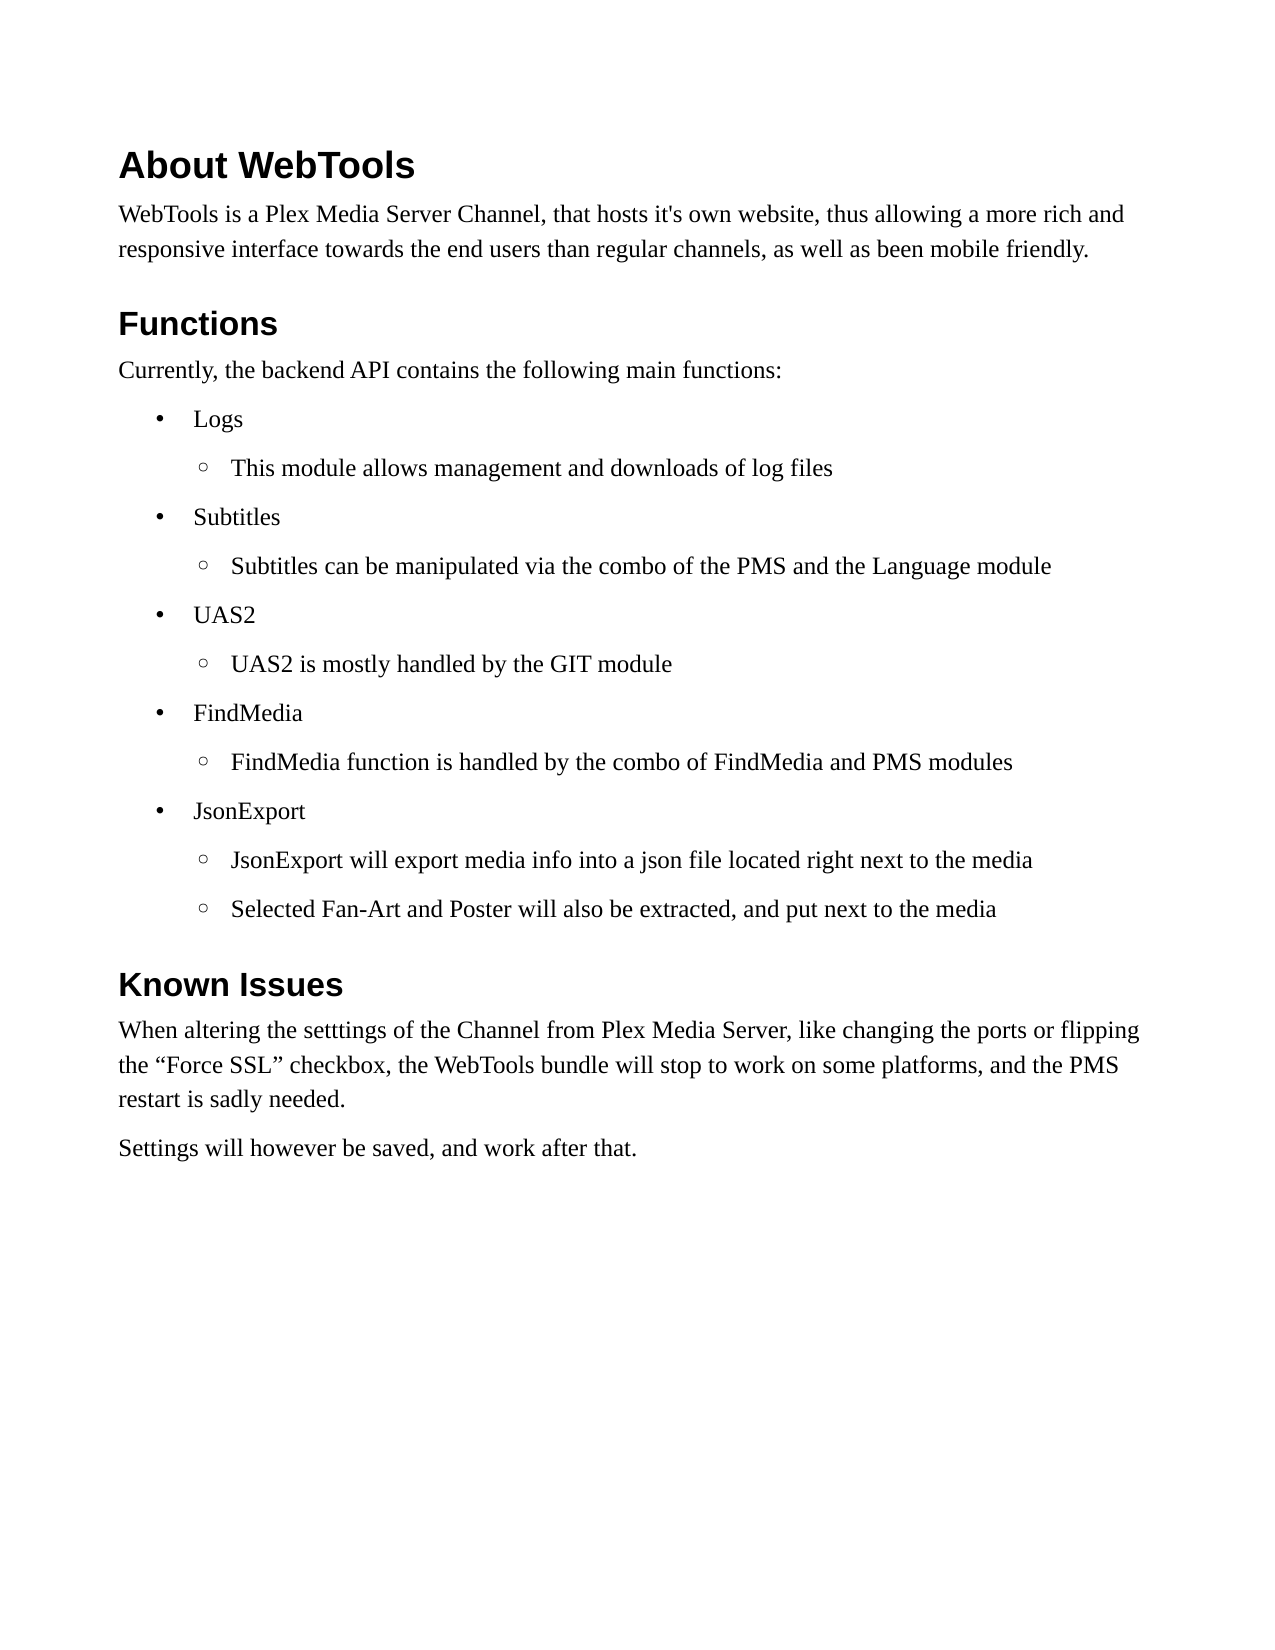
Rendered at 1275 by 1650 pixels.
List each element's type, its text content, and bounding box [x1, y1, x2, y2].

list This module allows management and downloads of log files [193, 453, 1157, 482]
text Settings will however be saved, and work after that. [118, 1133, 1157, 1162]
text When altering the setttings of the Channel from Plex Media Server, like changing the ports or flipping the “Force SSL” checkbox, the WebTools bundle will stop to work on some platforms, and the PMS restart is sadly needed. [118, 1016, 1157, 1113]
list Selected Fan-Art and Poster will also be extracted, and put next to the media [193, 894, 1157, 923]
list JsonExport [156, 796, 1157, 825]
list Logs [156, 404, 1157, 433]
list JsonExport will export media info into a json file located right next to the media [193, 845, 1157, 874]
subtitle Functions [118, 304, 1157, 342]
subtitle About WebTools [118, 143, 1157, 187]
list FindMedia function is handled by the combo of FindMedia and PMS modules [193, 747, 1157, 776]
list Subtitles [156, 502, 1157, 531]
text WebTools is a Plex Media Server Channel, that hosts it's own website, thus allowing a more rich and responsive interface towards the end users than regular channels, as well as been mobile friendly. [118, 199, 1157, 262]
list UAS2 [156, 600, 1157, 629]
list FindMedia [156, 698, 1157, 727]
list Subtitles can be manipulated via the combo of the PMS and the Language module [193, 551, 1157, 580]
subtitle Known Issues [118, 964, 1157, 1003]
text Currently, the backend API contains the following main functions: [118, 355, 1157, 383]
list UAS2 is mostly handled by the GIT module [193, 649, 1157, 678]
